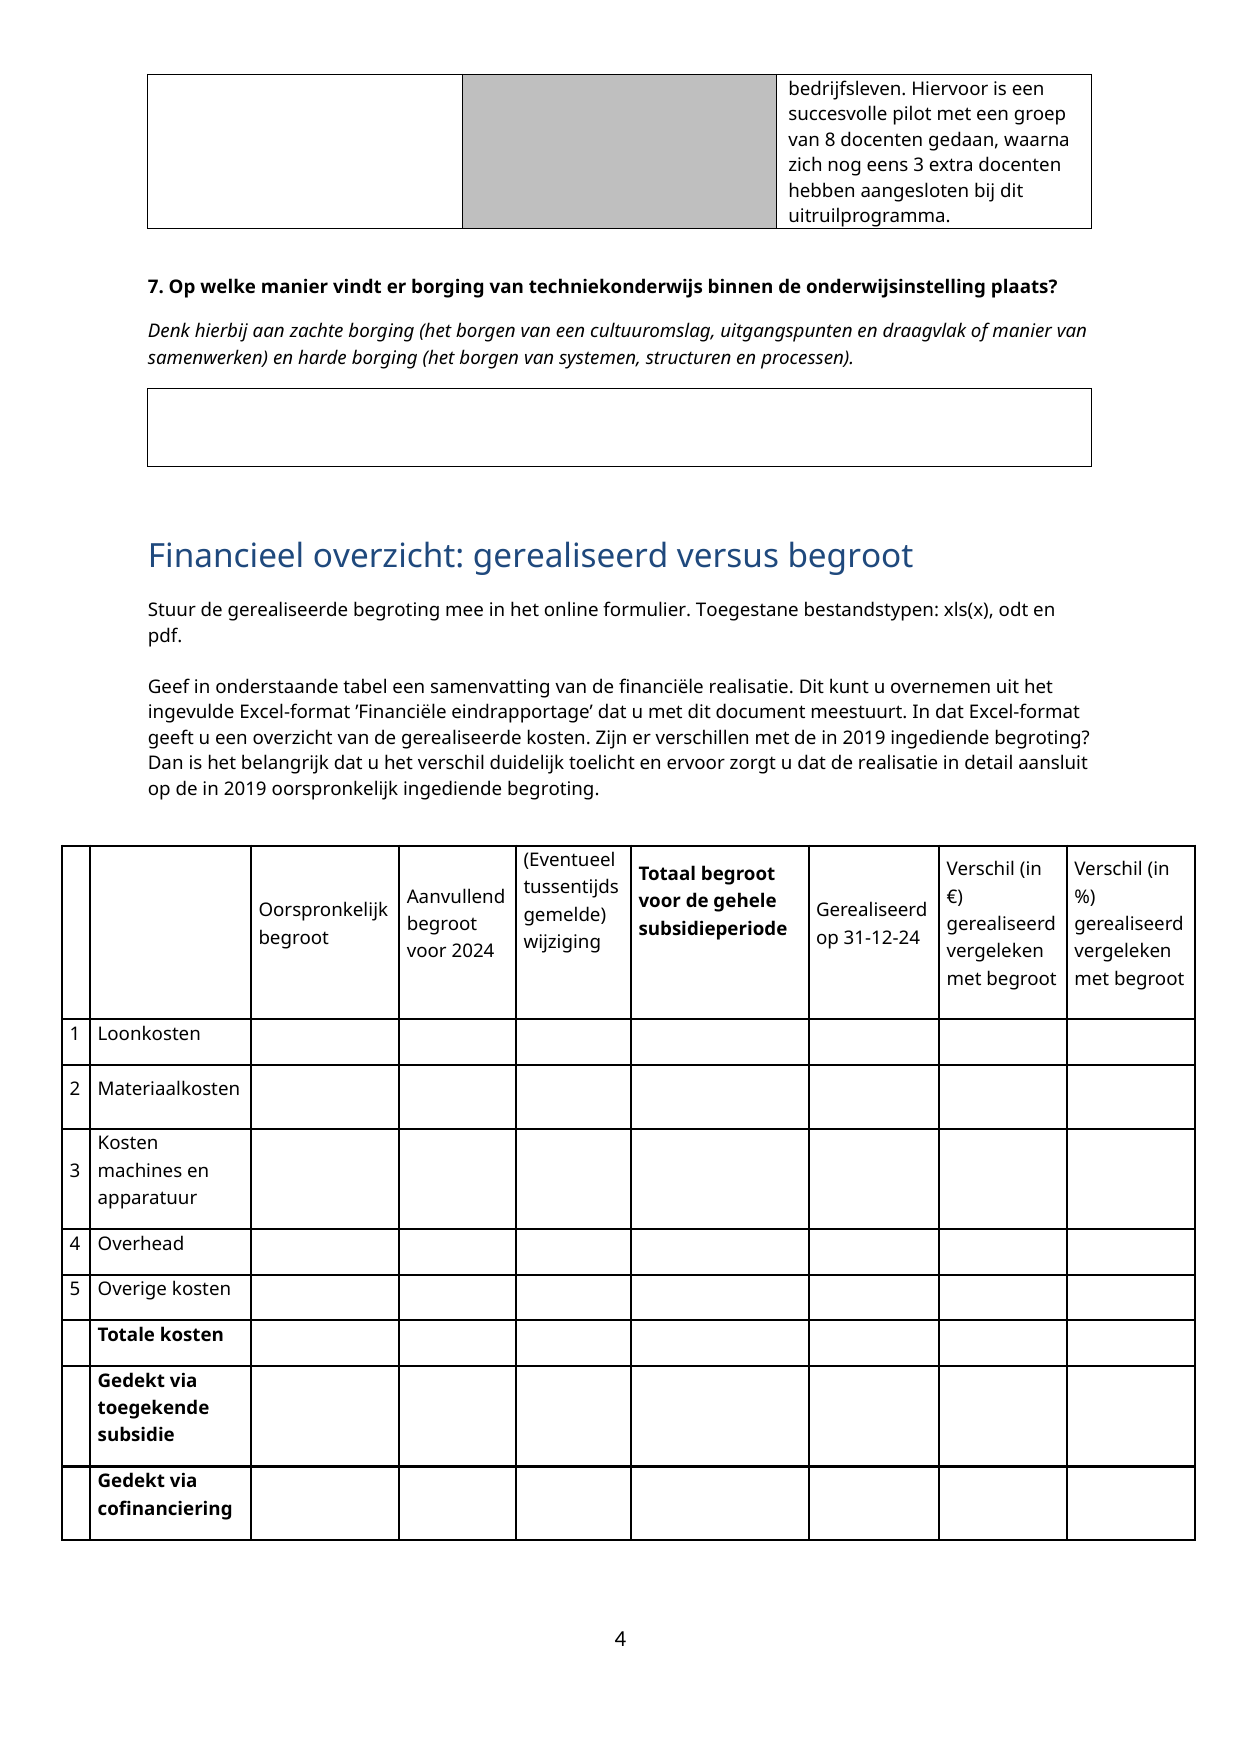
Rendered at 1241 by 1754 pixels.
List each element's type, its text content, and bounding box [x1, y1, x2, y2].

table_cell [400, 1367, 515, 1465]
table_header [91, 847, 250, 1018]
table_cell [517, 1020, 630, 1063]
table_cell [810, 1276, 938, 1319]
table_cell [810, 1367, 938, 1465]
table_cell [1068, 1020, 1194, 1063]
table_cell [252, 1276, 398, 1319]
table_cell Totale kosten [91, 1321, 250, 1365]
table_cell [400, 1321, 515, 1365]
table_cell [940, 1276, 1066, 1319]
table_cell [252, 1367, 398, 1465]
table_cell 2 [63, 1066, 89, 1128]
table_cell [1068, 1276, 1194, 1319]
table_cell Materiaalkosten [91, 1066, 250, 1128]
table_cell [632, 972, 808, 1018]
table_cell [252, 1321, 398, 1365]
table_cell [810, 1130, 938, 1228]
table_cell [517, 1230, 630, 1274]
table_cell [252, 1130, 398, 1228]
table_cell [400, 1020, 515, 1063]
table_cell [517, 1367, 630, 1465]
table_header Oorspronkelijk begroot [252, 847, 398, 1018]
table_cell [463, 75, 776, 228]
table_cell Kosten machines en apparatuur [91, 1130, 250, 1228]
table_cell [810, 1230, 938, 1274]
table_cell [517, 1321, 630, 1365]
table_cell [632, 1276, 808, 1319]
table_header Verschil (in €) gerealiseerd vergeleken met begroot [940, 847, 1066, 1018]
table_cell [632, 1066, 808, 1128]
table_cell [810, 1066, 938, 1128]
table_header [148, 389, 1091, 466]
table_cell Overige kosten [91, 1276, 250, 1319]
table_cell [63, 1468, 89, 1538]
table_cell Loonkosten [91, 1020, 250, 1063]
table_header (Eventueel tussentijds gemelde) wijziging [517, 847, 630, 972]
table_cell Gedekt via cofinanciering [91, 1468, 250, 1538]
table_cell [63, 1367, 89, 1465]
subtitle Financieel overzicht: gerealiseerd versus begroot [148, 532, 1092, 577]
table_cell [940, 1066, 1066, 1128]
table_cell [63, 1321, 89, 1365]
table_cell Gedekt via toegekende subsidie [91, 1367, 250, 1465]
table_cell [632, 1468, 808, 1538]
table_cell 3 [63, 1130, 89, 1228]
table_cell [1068, 1066, 1194, 1128]
table_cell bedrijfsleven. Hiervoor is een succesvolle pilot met een groep van 8 docenten gedaan, waarna zich nog eens 3 extra docenten hebben aangesloten bij dit uitruilprogramma. [777, 75, 1091, 228]
table_cell [940, 1468, 1066, 1538]
table_cell [632, 1230, 808, 1274]
table_cell [517, 1130, 630, 1228]
table_cell [400, 1130, 515, 1228]
table_cell [940, 1020, 1066, 1063]
table_cell [940, 1321, 1066, 1365]
table_header Verschil (in %) gerealiseerd vergeleken met begroot [1068, 847, 1194, 1018]
table_cell [517, 1276, 630, 1319]
table_cell [252, 1230, 398, 1274]
table_cell [400, 1276, 515, 1319]
table_cell [1068, 1468, 1194, 1538]
table_cell [517, 1066, 630, 1128]
text Denk hierbij aan zachte borging (het borgen van een cultuuromslag, uitgangspunten en draagvlak of manier van samenwerken) en harde borging (het borgen van systemen, structuren en processen). [148, 317, 1092, 370]
table_header Gerealiseerd op 31-12-24 [810, 847, 938, 1018]
table_cell [632, 1367, 808, 1465]
table_cell 1 [63, 1020, 89, 1063]
table_cell [252, 1468, 398, 1538]
table_cell [517, 1468, 630, 1538]
table_header Aanvullend begroot voor 2024 [400, 847, 515, 1018]
table_cell [148, 75, 462, 228]
table_cell 5 [63, 1276, 89, 1319]
table_cell [400, 1468, 515, 1538]
table_cell [400, 1230, 515, 1274]
table_cell [632, 1130, 808, 1228]
text Geef in onderstaande tabel een samenvatting van de financiële realisatie. Dit kunt u overnemen uit het ingevulde Excel-format ’Financiële eindrapportage’ dat u met dit document meestuurt. In dat Excel-format geeft u een overzicht van de gerealiseerde kosten. Zijn er verschillen met de in 2019 ingediende begroting? Dan is het belangrijk dat u het verschil duidelijk toelicht en ervoor zorgt u dat de realisatie in detail aansluit op de in 2019 oorspronkelijk ingediende begroting. [148, 673, 1092, 801]
table_cell [810, 1020, 938, 1063]
table_header Totaal begroot voor de gehele subsidieperiode [632, 847, 808, 972]
text Stuur de gerealiseerde begroting mee in het online formulier. Toegestane bestandstypen: xls(x), odt en pdf. [148, 596, 1092, 673]
table_cell [1068, 1130, 1194, 1228]
table_cell [632, 1321, 808, 1365]
table_cell [252, 1066, 398, 1128]
table_header [63, 847, 89, 1018]
table_cell [1068, 1367, 1194, 1465]
text 7. Op welke manier vindt er borging van techniekonderwijs binnen de onderwijsinstelling plaats? [148, 273, 1092, 298]
table_cell [810, 1321, 938, 1365]
table_cell 4 [63, 1230, 89, 1274]
table_cell Overhead [91, 1230, 250, 1274]
table_cell [400, 1066, 515, 1128]
table_cell [1068, 1230, 1194, 1274]
table_cell [252, 1020, 398, 1063]
table_cell [940, 1367, 1066, 1465]
table_cell [632, 1020, 808, 1063]
table_cell [940, 1130, 1066, 1228]
table_cell [517, 972, 630, 1018]
table_cell [810, 1468, 938, 1538]
table_cell [1068, 1321, 1194, 1365]
table_cell [940, 1230, 1066, 1274]
